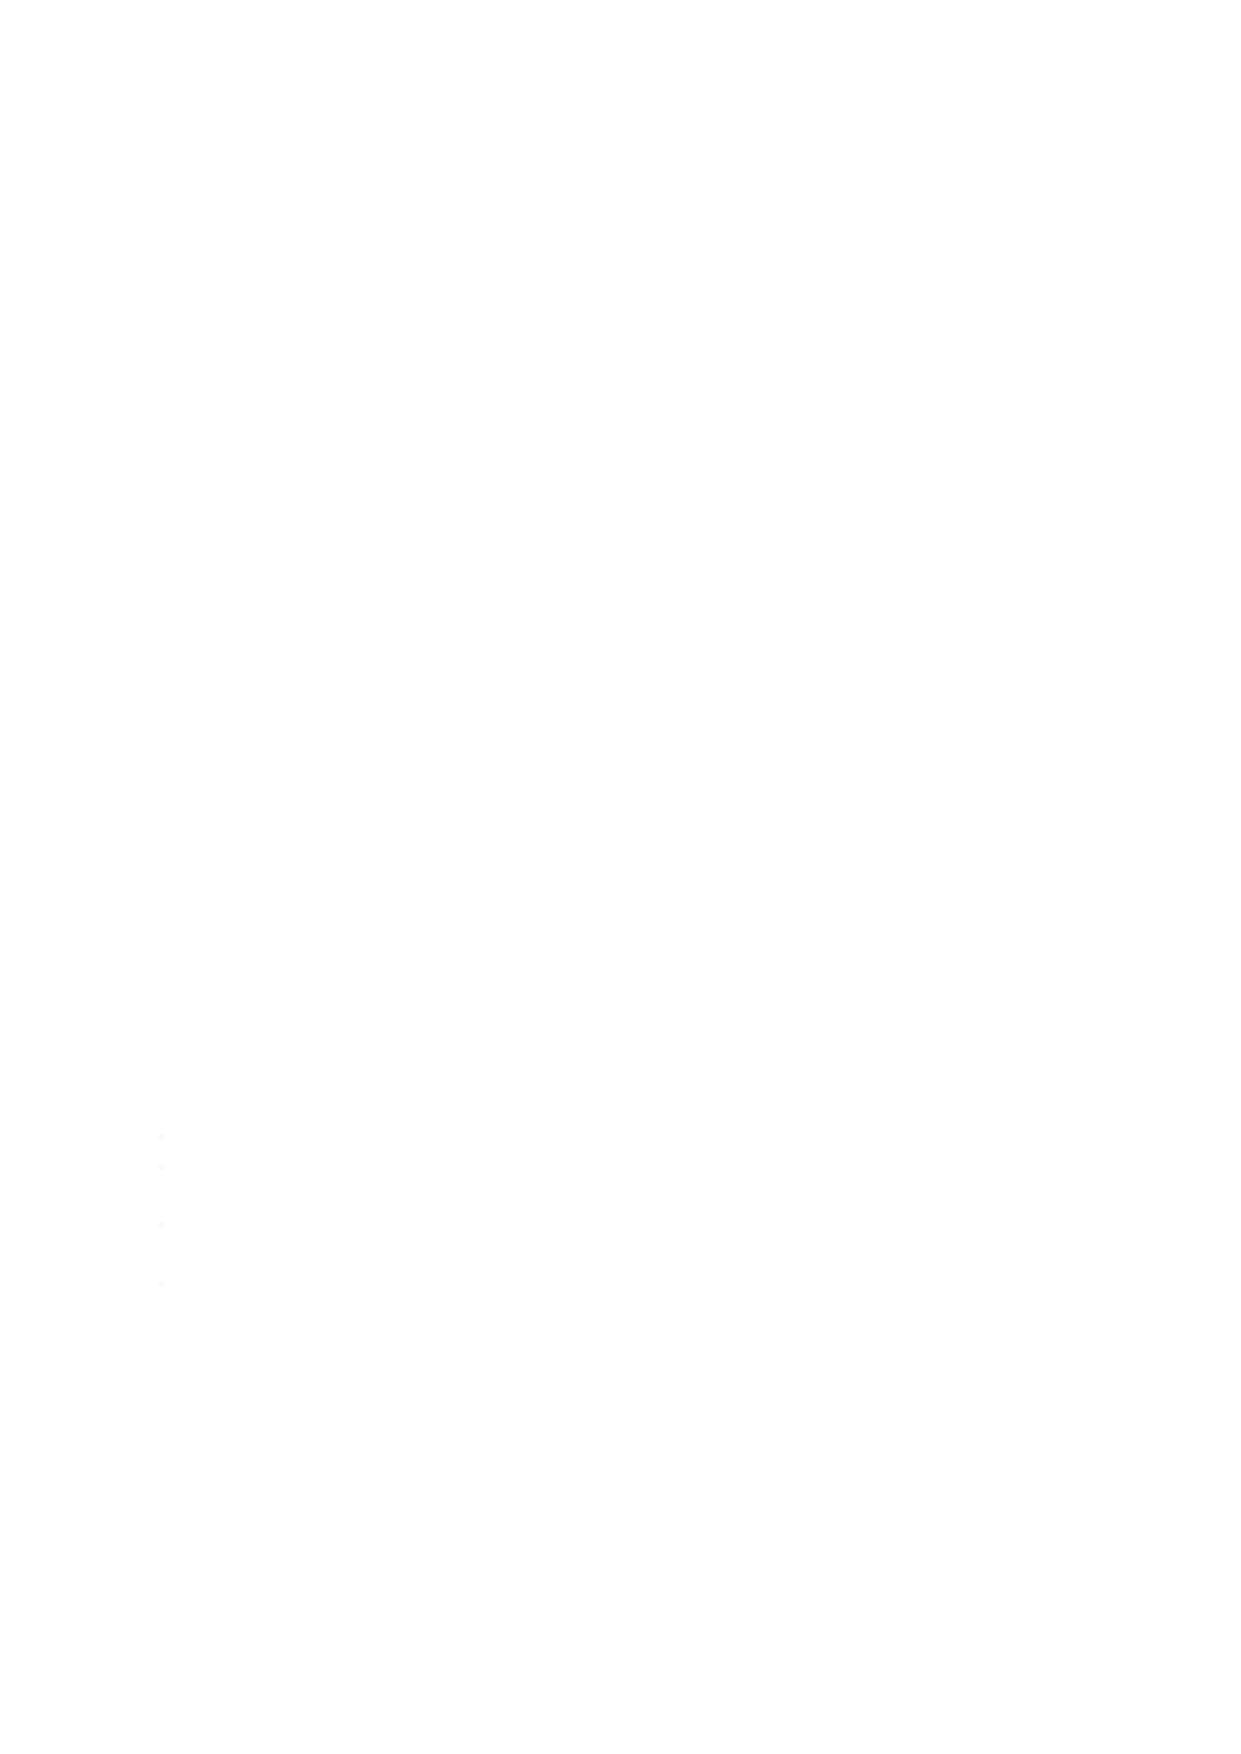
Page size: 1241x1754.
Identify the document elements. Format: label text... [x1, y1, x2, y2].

table_cell D [422, 932, 552, 987]
table_cell Valencia O → Enlaces D (iónicos) o O (metálicos). [754, 556, 1053, 649]
table_cell 2 [671, 988, 754, 1043]
table_cell K [317, 932, 422, 987]
table_cell Flúor [187, 253, 317, 385]
table_cell Ar [317, 876, 422, 931]
table_cell Calcio [187, 988, 317, 1043]
table_cell O [553, 820, 671, 874]
table_cell D [422, 443, 552, 498]
table_cell Cloro [187, 820, 317, 874]
list Grupos 1 y 2: Patrón (D, D) - Valencia D (electrones de valencia difusos) → Enlaces D (iónicos). [187, 1126, 1053, 1152]
table_cell Ne [317, 387, 422, 442]
table_cell O [553, 651, 671, 706]
table_cell Si [317, 651, 422, 706]
list Grupos 13-17: Patrón (O, O) - Valencia O (orbitales p con superposición) → Enlaces O (covalentes). [187, 1214, 1053, 1269]
list Grupo 18: Patrón (P, B) - Valencia P (capas llenas) → Enlaces B (borrado). [187, 1273, 1053, 1298]
table_cell Silicio [187, 651, 317, 706]
table_header Capa 2 (Valencia) [422, 118, 552, 251]
table_cell F [317, 253, 422, 385]
table_cell Magnesio [187, 500, 317, 554]
text La periodicidad emerge porque, al aumentar Z, el patrón de valencia oscila entre D (inicio de período), O (mitad de período) y P (final de período), debido al llenado progresivo de orbitales. Esto es análogo a cómo en tu framework médico la salud (P-P-P) puede evolucionar a enfermedad (D-D-D) a través de transiciones dinámicas. [187, 1327, 1053, 1439]
table_header Explicación del Patrón [754, 118, 1053, 251]
table_cell 18 [671, 387, 754, 442]
table_cell Ca [317, 988, 422, 1043]
table_cell Aluminio [187, 556, 317, 649]
table_cell D [553, 500, 671, 554]
table_cell P [317, 707, 422, 762]
table_cell Potasio [187, 932, 317, 987]
table_cell O [553, 707, 671, 762]
table_cell Similar a Ne. [754, 876, 1053, 931]
table_cell Similar a Li/Na. [754, 932, 1053, 987]
table_cell D/O [553, 556, 671, 649]
table_cell Similar a Be. [754, 500, 1053, 554]
table_cell Valencia O (alta electronegatividad) → Enlaces O. [754, 253, 1053, 385]
table_cell O [422, 820, 552, 874]
table_header Elemento [187, 118, 317, 251]
table_cell 2 [671, 500, 754, 554]
table_cell Similar a F. [754, 820, 1053, 874]
table_cell 18 [671, 876, 754, 931]
table_cell Similar a O. [754, 763, 1053, 818]
table_cell 14 [671, 651, 754, 706]
table_cell P [422, 876, 552, 931]
table_cell Mg [317, 500, 422, 554]
list Grupos 3-12 (Metales de transición): Patrón (O/D, O) - Valencia O/D (orbitales d deslocalizados) → Enlaces O (metálicos). [187, 1156, 1053, 1210]
table_cell Sodio [187, 443, 317, 498]
table_cell D [553, 932, 671, 987]
table_cell O [422, 707, 552, 762]
table_cell Argón [187, 876, 317, 931]
table_cell Valencia P → Enlaces B. [754, 387, 1053, 442]
table_cell 17 [671, 253, 754, 385]
table_cell Similar a Be/Mg. [754, 988, 1053, 1043]
table_cell B [553, 387, 671, 442]
subtitle ¿Cómo se Genera la Estructura de la Tabla Periódica? [187, 1070, 1053, 1113]
table_cell O [553, 253, 671, 385]
table_cell O [422, 556, 552, 649]
table_cell D [553, 443, 671, 498]
table_cell O/D [553, 763, 671, 818]
table_header Símbolo [317, 118, 422, 251]
table_cell Fósforo [187, 707, 317, 762]
table_cell S [317, 763, 422, 818]
table_cell 1 [671, 932, 754, 987]
table_header Capa 3 (Enlace típico) [553, 118, 671, 251]
table_cell 1 [671, 443, 754, 498]
table_cell Similar a C. [754, 651, 1053, 706]
table_cell 15 [671, 707, 754, 762]
table_cell Na [317, 443, 422, 498]
table_cell D [553, 988, 671, 1043]
table_cell Azufre [187, 763, 317, 818]
table_cell B [553, 876, 671, 931]
table_cell O [422, 253, 552, 385]
table_cell Similar a Li. [754, 443, 1053, 498]
table_cell D [422, 500, 552, 554]
table_cell 16 [671, 763, 754, 818]
table_cell Neón [187, 387, 317, 442]
table_cell P [422, 387, 552, 442]
table_cell O [422, 651, 552, 706]
table_cell 17 [671, 820, 754, 874]
table_cell Al [317, 556, 422, 649]
table_cell Cl [317, 820, 422, 874]
table_cell O [422, 763, 552, 818]
table_cell Similar a N. [754, 707, 1053, 762]
table_cell D [422, 988, 552, 1043]
table_cell 13 [671, 556, 754, 649]
table_header Grupo [671, 118, 754, 251]
